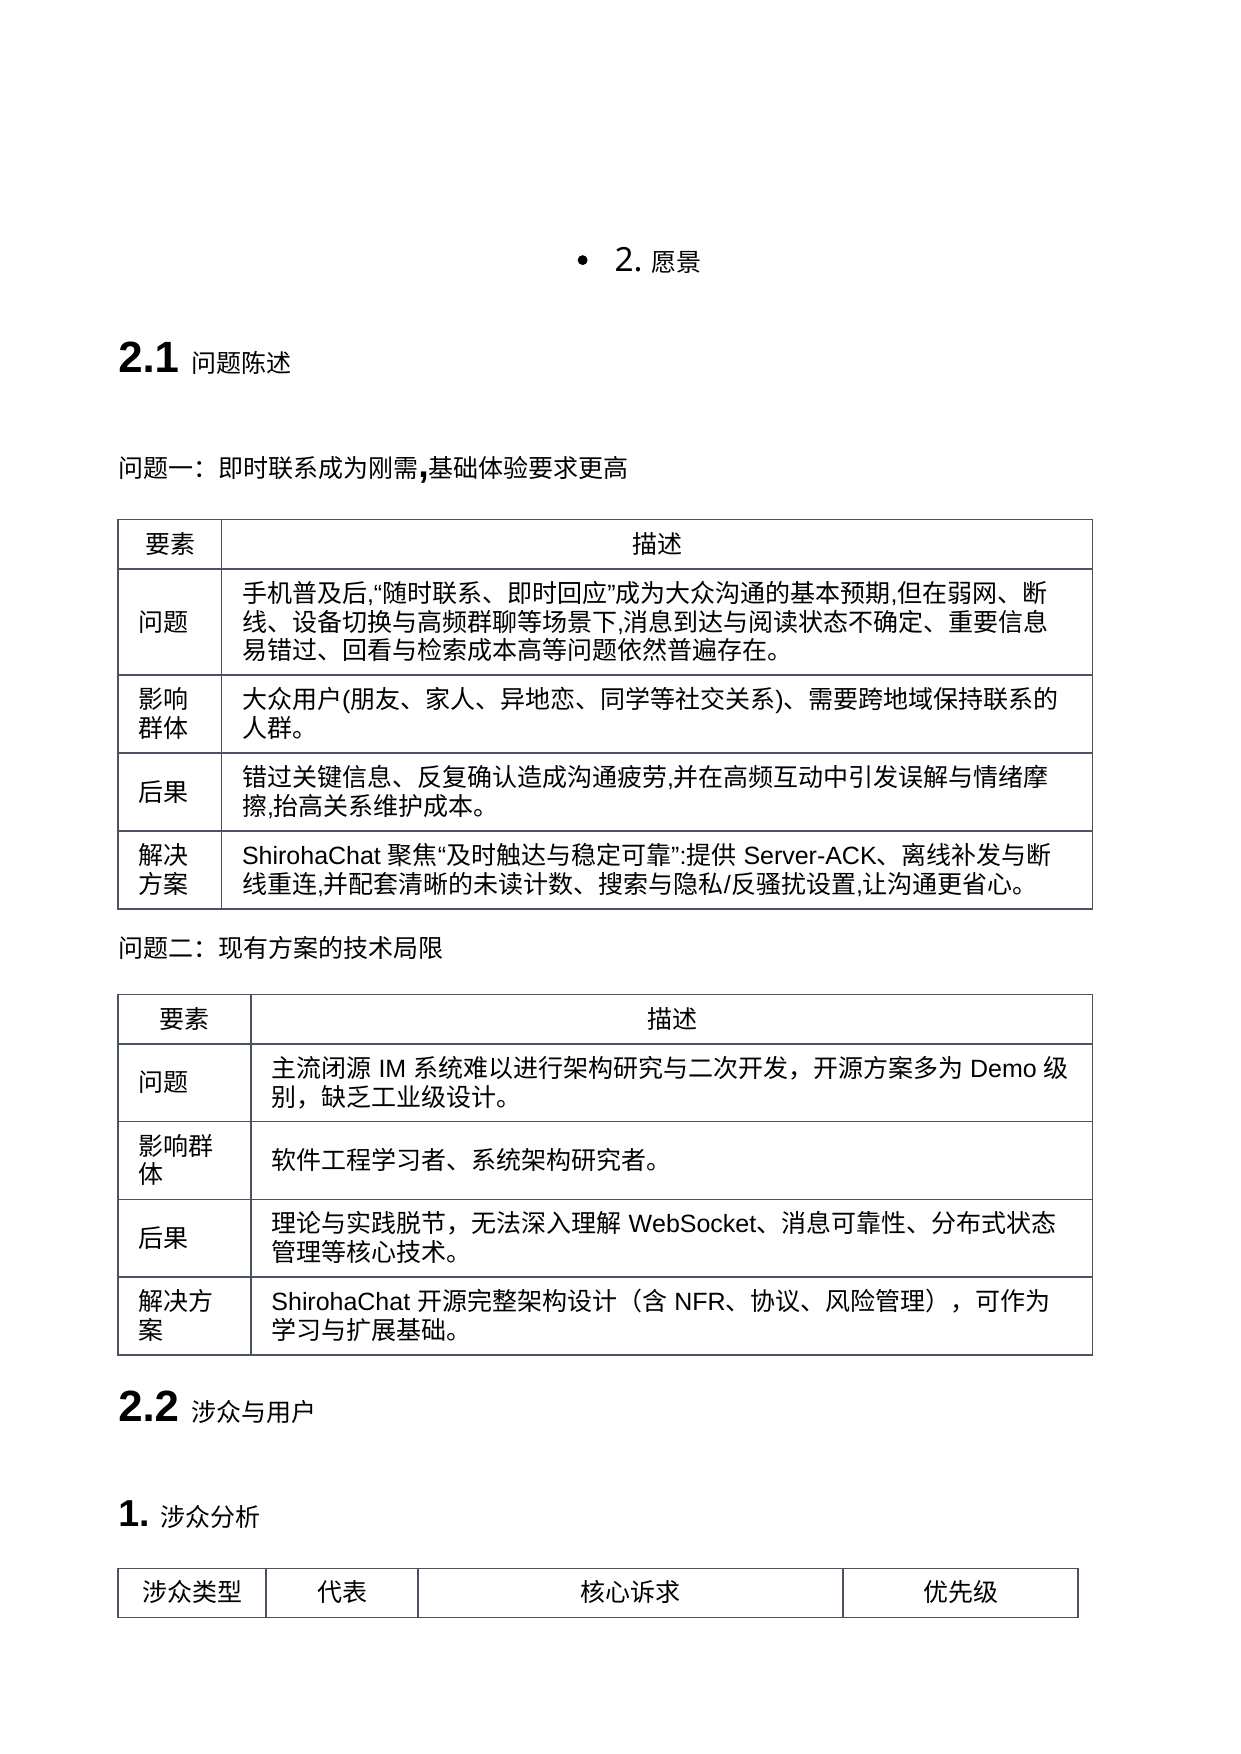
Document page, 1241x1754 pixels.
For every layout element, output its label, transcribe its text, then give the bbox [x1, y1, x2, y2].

text 问题二：现有方案的技术局限 [118, 934, 1122, 963]
text 2.2 涉众与用户 [118, 1381, 1122, 1431]
table_header 代表 [267, 1569, 417, 1616]
table_cell 手机普及后,“随时联系、即时回应”成为大众沟通的基本预期,但在弱网、断线、设备切换与高频群聊等场景下,消息到达与阅读状态不确定、重要信息易错过、回看与检索成本高等问题依然普遍存在。 [222, 570, 1092, 674]
table_header 描述 [222, 520, 1092, 568]
table_header 优先级 [844, 1569, 1077, 1616]
table_cell 解决方案 [119, 1278, 250, 1354]
table_header 要素 [119, 995, 250, 1043]
table_cell 后果 [119, 1200, 250, 1276]
text 2.1 问题陈述 [118, 332, 1122, 382]
table_header 描述 [252, 995, 1092, 1043]
text 1. 涉众分析 [118, 1491, 1122, 1534]
table_cell ShirohaChat 聚焦“及时触达与稳定可靠”:提供 Server-ACK、离线补发与断线重连,并配套清晰的未读计数、搜索与隐私/反骚扰设置,让沟通更省心。 [222, 832, 1092, 908]
table_header 核心诉求 [419, 1569, 842, 1616]
table_cell 错过关键信息、反复确认造成沟通疲劳,并在高频互动中引发误解与情绪摩擦,抬高关系维护成本。 [222, 754, 1092, 830]
table_header 涉众类型 [119, 1569, 265, 1616]
table_cell 影响群体 [119, 676, 221, 752]
table_cell 理论与实践脱节，无法深入理解 WebSocket、消息可靠性、分布式状态管理等核心技术。 [252, 1200, 1092, 1276]
text 问题一：即时联系成为刚需,基础体验要求更高 [118, 442, 1122, 485]
table_cell 影响群体 [119, 1122, 250, 1198]
table_cell 解决方案 [119, 832, 221, 908]
table_cell 后果 [119, 754, 221, 830]
table_cell ShirohaChat 开源完整架构设计（含 NFR、协议、风险管理），可作为学习与扩展基础。 [252, 1278, 1092, 1354]
table_header 要素 [119, 520, 221, 568]
table_cell 问题 [119, 570, 221, 674]
table_cell 大众用户(朋友、家人、异地恋、同学等社交关系)、需要跨地域保持联系的人群。 [222, 676, 1092, 752]
table_cell 软件工程学习者、系统架构研究者。 [252, 1122, 1092, 1198]
list 2. 愿景 [156, 236, 1122, 282]
table_cell 问题 [119, 1045, 250, 1121]
table_cell 主流闭源 IM 系统难以进行架构研究与二次开发，开源方案多为 Demo 级别，缺乏工业级设计。 [252, 1045, 1092, 1121]
